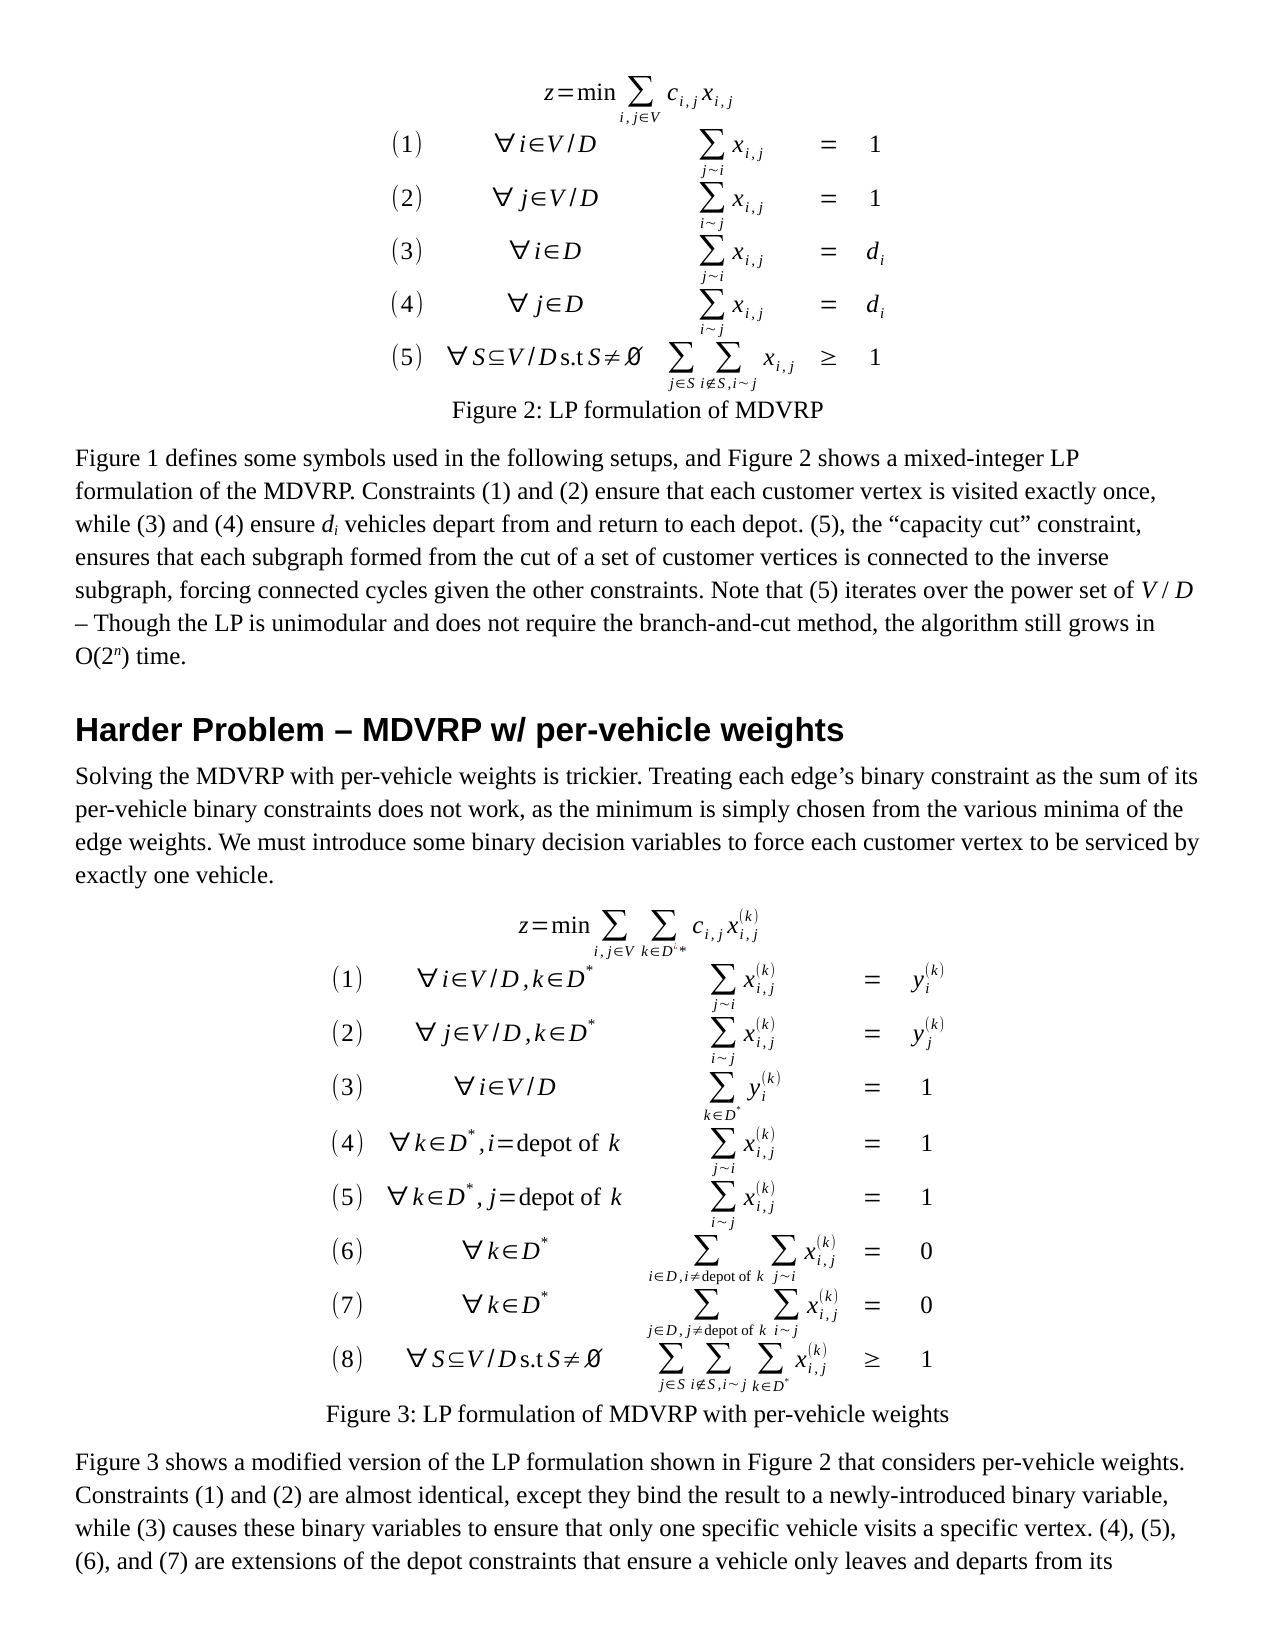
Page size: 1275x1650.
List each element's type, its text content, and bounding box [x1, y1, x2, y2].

text Figure 1 defines some symbols used in the following setups, and Figure 2 shows a mixed-integer LP formulation of the MDVRP. Constraints (1) and (2) ensure that each customer vertex is visited exactly once, while (3) and (4) ensure di vehicles depart from and return to each depot. (5), the “capacity cut” constraint, ensures that each subgraph formed from the cut of a set of customer vertices is connected to the inverse subgraph, forcing connected cycles given the other constraints. Note that (5) iterates over the power set of V / D – Though the LP is unimodular and does not require the branch-and-cut method, the algorithm still grows in O(2n) time. [75, 443, 1200, 670]
text Figure 2: LP formulation of MDVRP [75, 75, 1200, 424]
text Figure 3: LP formulation of MDVRP with per-vehicle weights [75, 907, 1200, 1428]
text Solving the MDVRP with per-vehicle weights is trickier. Treating each edge’s binary constraint as the sum of its per-vehicle binary constraints does not work, as the minimum is simply chosen from the various minima of the edge weights. We must introduce some binary decision variables to force each customer vertex to be serviced by exactly one vehicle. [75, 761, 1200, 888]
text Figure 3 shows a modified version of the LP formulation shown in Figure 2 that considers per-v ehicle weights. Constraints (1) and (2) are almost identical, except they bind the result to a newly-introduced binary variable, while (3) causes these binary variables to ensure that only one specific vehicle visits a specific vertex. (4), (5), (6), and (7) are extensions of the depot constraints that ensure a vehicle only leaves and departs from its [75, 1447, 1200, 1575]
subtitle Harder Problem – MDVRP w/ per-vehicle weights [75, 710, 1200, 748]
